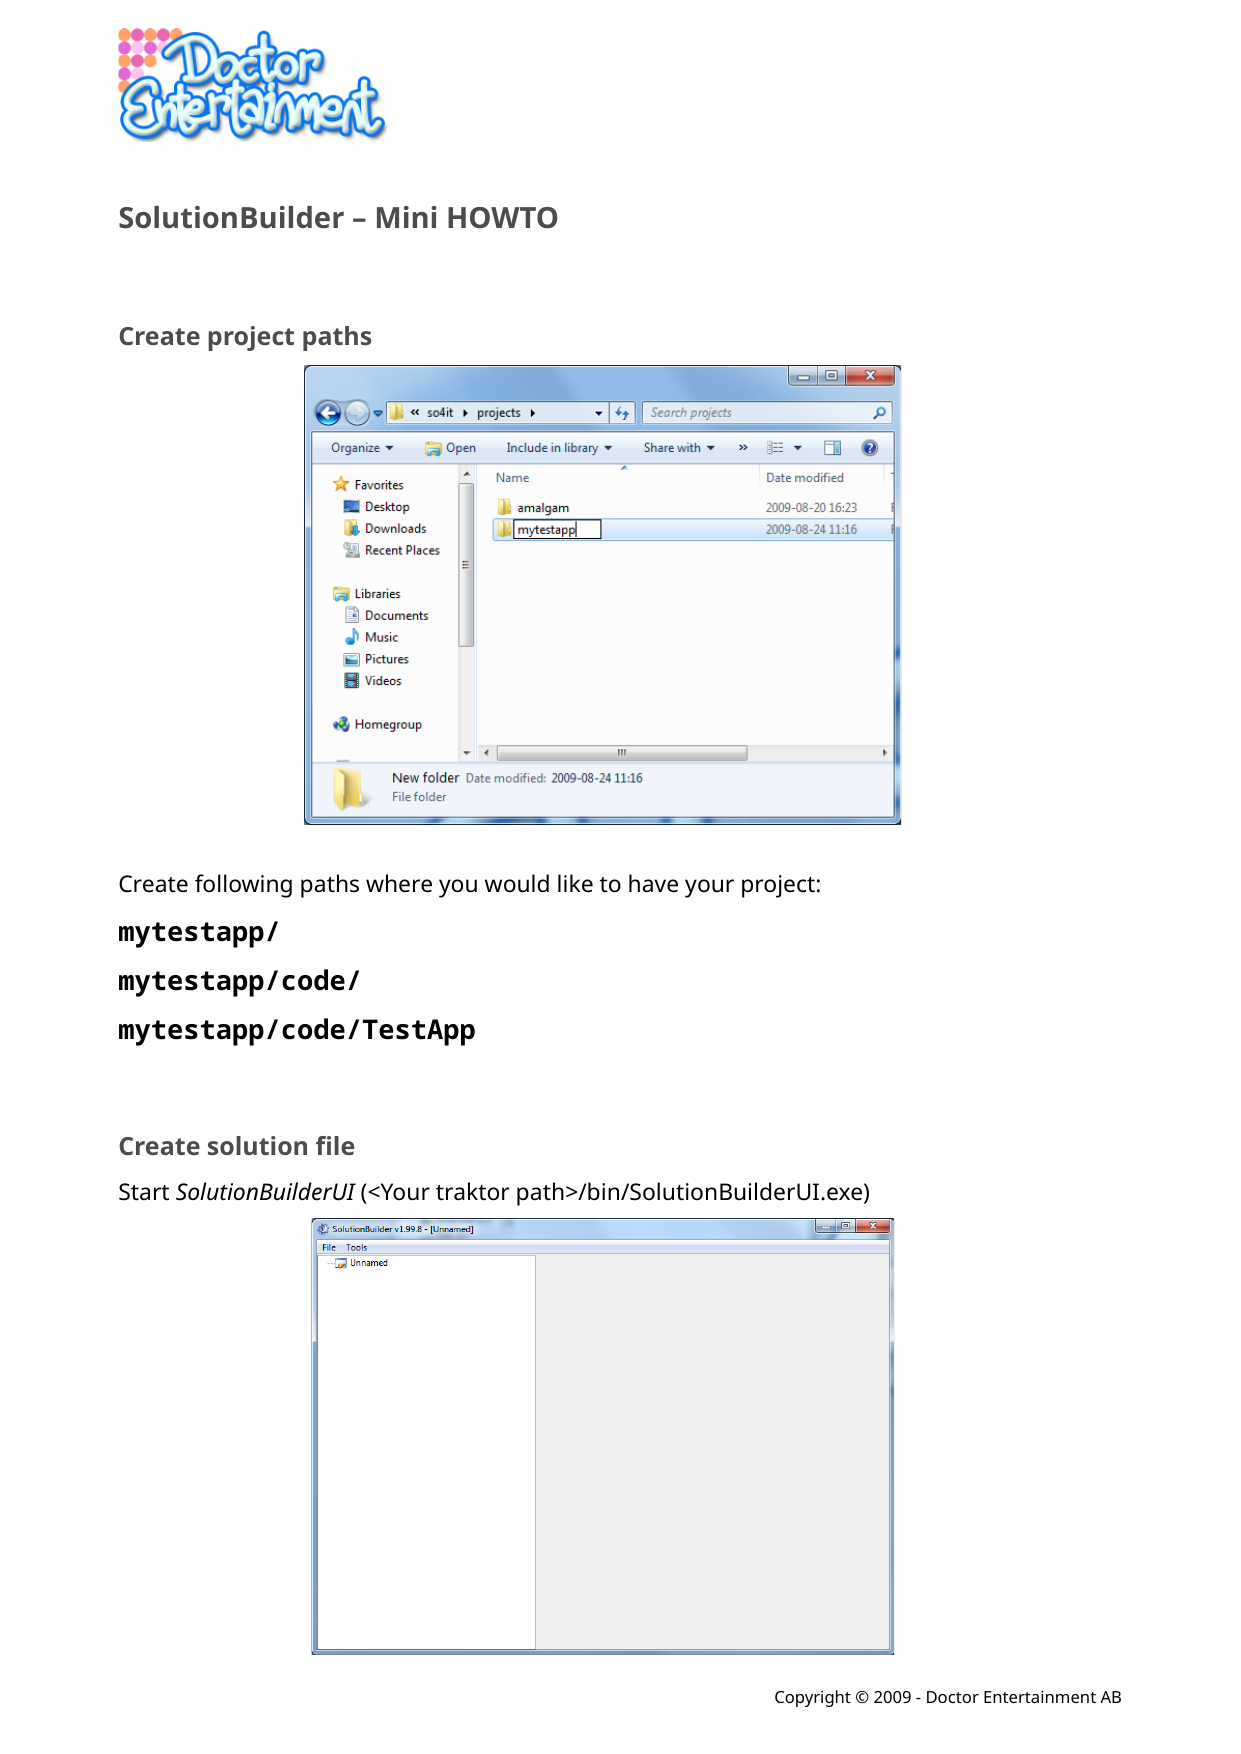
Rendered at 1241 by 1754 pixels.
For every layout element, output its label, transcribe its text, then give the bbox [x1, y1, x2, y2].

text mytestapp/ [118, 912, 1122, 949]
picture [304, 365, 902, 825]
subtitle Create solution file [118, 1129, 1122, 1163]
text Create following paths where you would like to have your project: [118, 868, 1122, 899]
picture [311, 1218, 895, 1655]
subtitle Create project paths [118, 319, 1122, 353]
subtitle SolutionBuilder – Mini HOWTO [118, 198, 1122, 237]
text mytestapp/code/ [118, 961, 1122, 998]
text mytestapp/code/TestApp [118, 1011, 1122, 1048]
text Start SolutionBuilderUI (<Your traktor path>/bin/SolutionBuilderUI.exe) [118, 1175, 1122, 1207]
